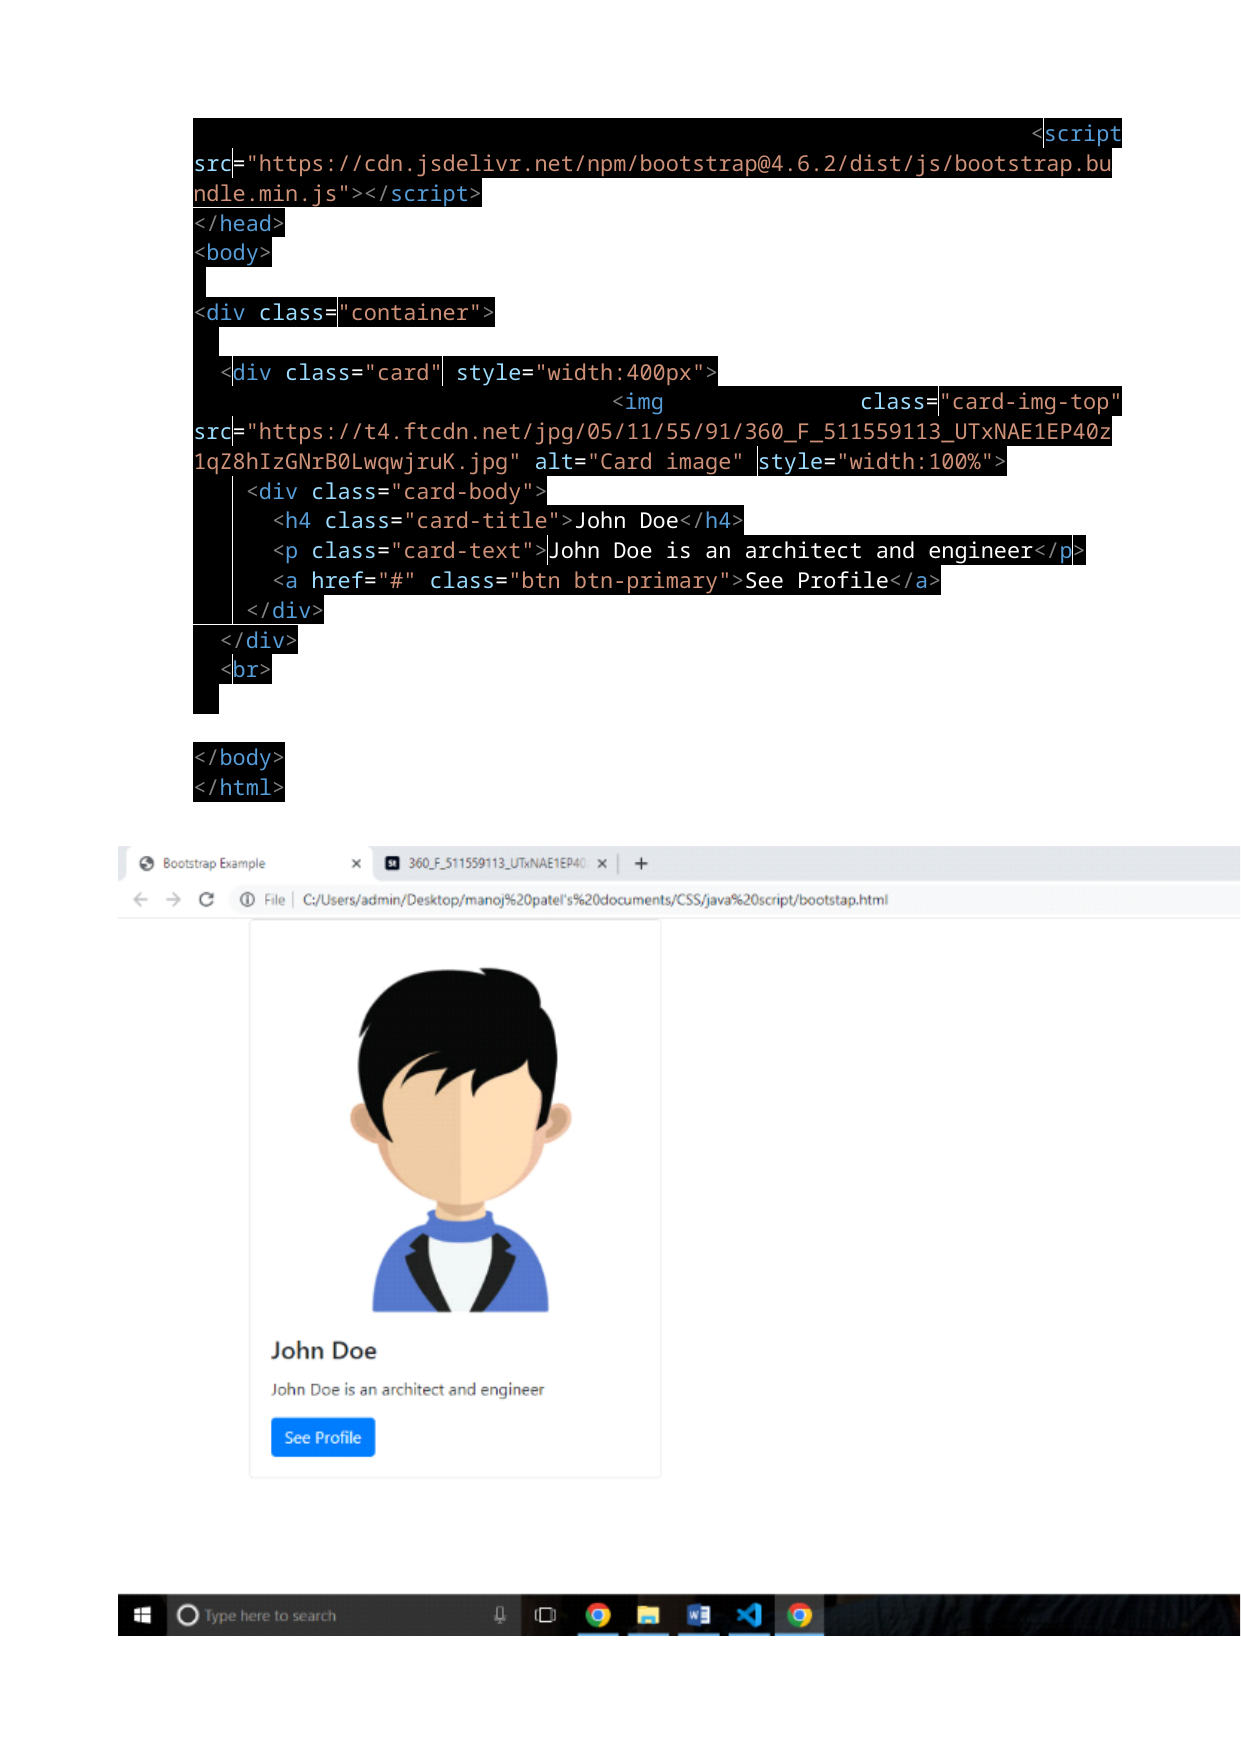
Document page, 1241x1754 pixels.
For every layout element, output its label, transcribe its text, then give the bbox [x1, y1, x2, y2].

text <h4 class="card-title">John Doe</h4> [193, 505, 1122, 535]
text <br> [193, 654, 1122, 684]
text <a href="#" class="btn btn-primary">See Profile</a> [193, 565, 1122, 595]
text </div> [193, 595, 1122, 624]
text <p class="card-text">John Doe is an architect and engineer</p> [193, 535, 1122, 565]
text <div class="card-body"> [193, 476, 1122, 505]
text <div class="container"> [193, 297, 1122, 327]
text <div class="card" style="width:400px"> [193, 356, 1122, 386]
text </head> [193, 207, 1122, 237]
text <body> [193, 237, 1122, 267]
text <img class="card-img-top" src="https://t4.ftcdn.net/jpg/05/11/55/91/360_F_511559113_UTxNAE1EP40z1qZ8hIzGNrB0LwqwjruK.jpg" alt="Card image" style="width:100%"> [193, 386, 1122, 476]
text </html> [193, 772, 1122, 802]
text </div> [193, 624, 1122, 654]
text <script src="https://cdn.jsdelivr.net/npm/bootstrap@4.6.2/dist/js/bootstrap.bundle.min.js"></script> [193, 118, 1122, 207]
text </body> [193, 742, 1122, 772]
